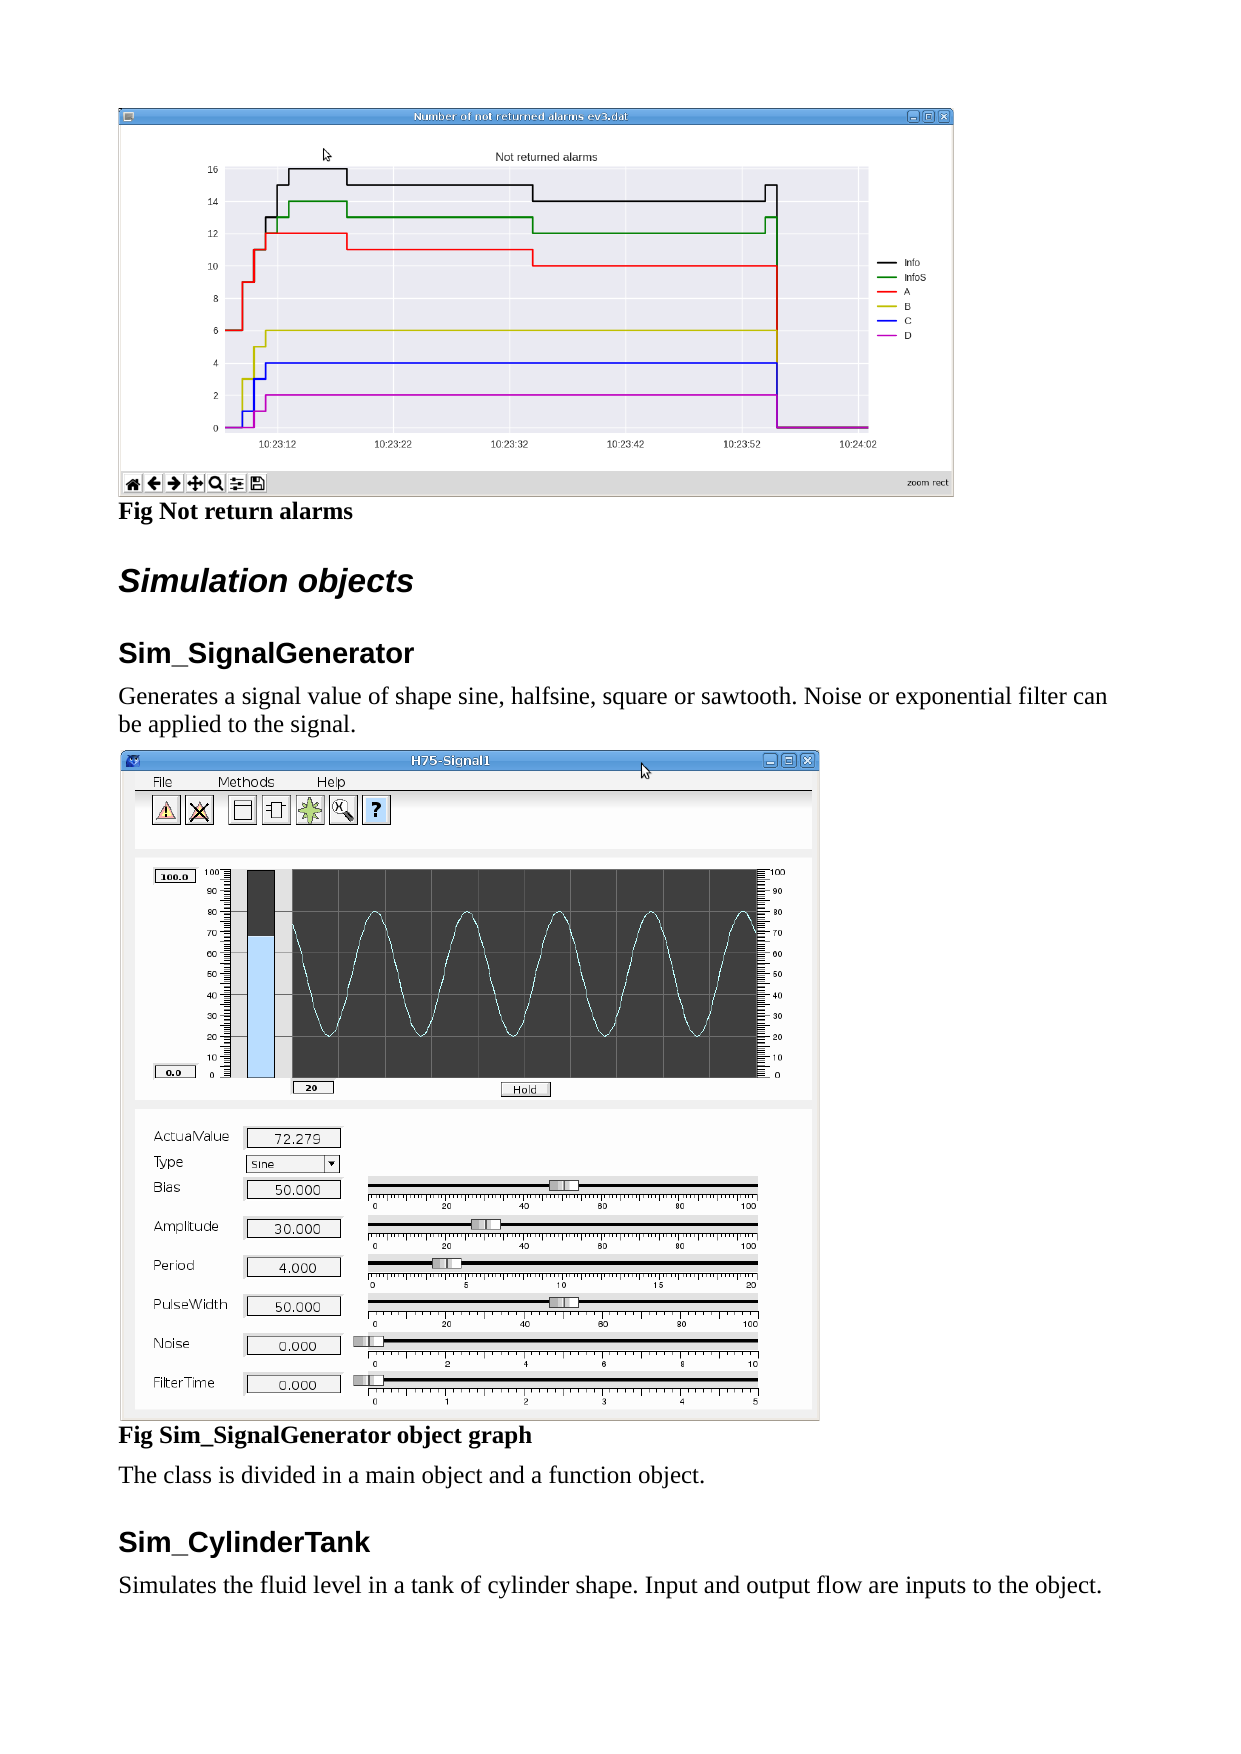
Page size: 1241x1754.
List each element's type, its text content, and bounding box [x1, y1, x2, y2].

picture [118, 108, 954, 497]
subtitle Sim_SignalGenerator [118, 637, 1122, 670]
subtitle Simulation objects [118, 562, 1122, 599]
text Fig Not return alarms [118, 118, 1122, 525]
text Fig Sim_SignalGenerator object graph [118, 750, 1122, 1448]
text The class is divided in a main object and a function object. [118, 1461, 1122, 1489]
text Generates a signal value of shape sine, halfsine, square or sawtooth. Noise or exponential filter can be applied to the signal. [118, 682, 1122, 738]
subtitle Sim_CylinderTank [118, 1526, 1122, 1559]
picture [120, 750, 820, 1421]
text Simulates the fluid level in a tank of cylinder shape. Input and output flow are inputs to the object. [118, 1571, 1122, 1599]
